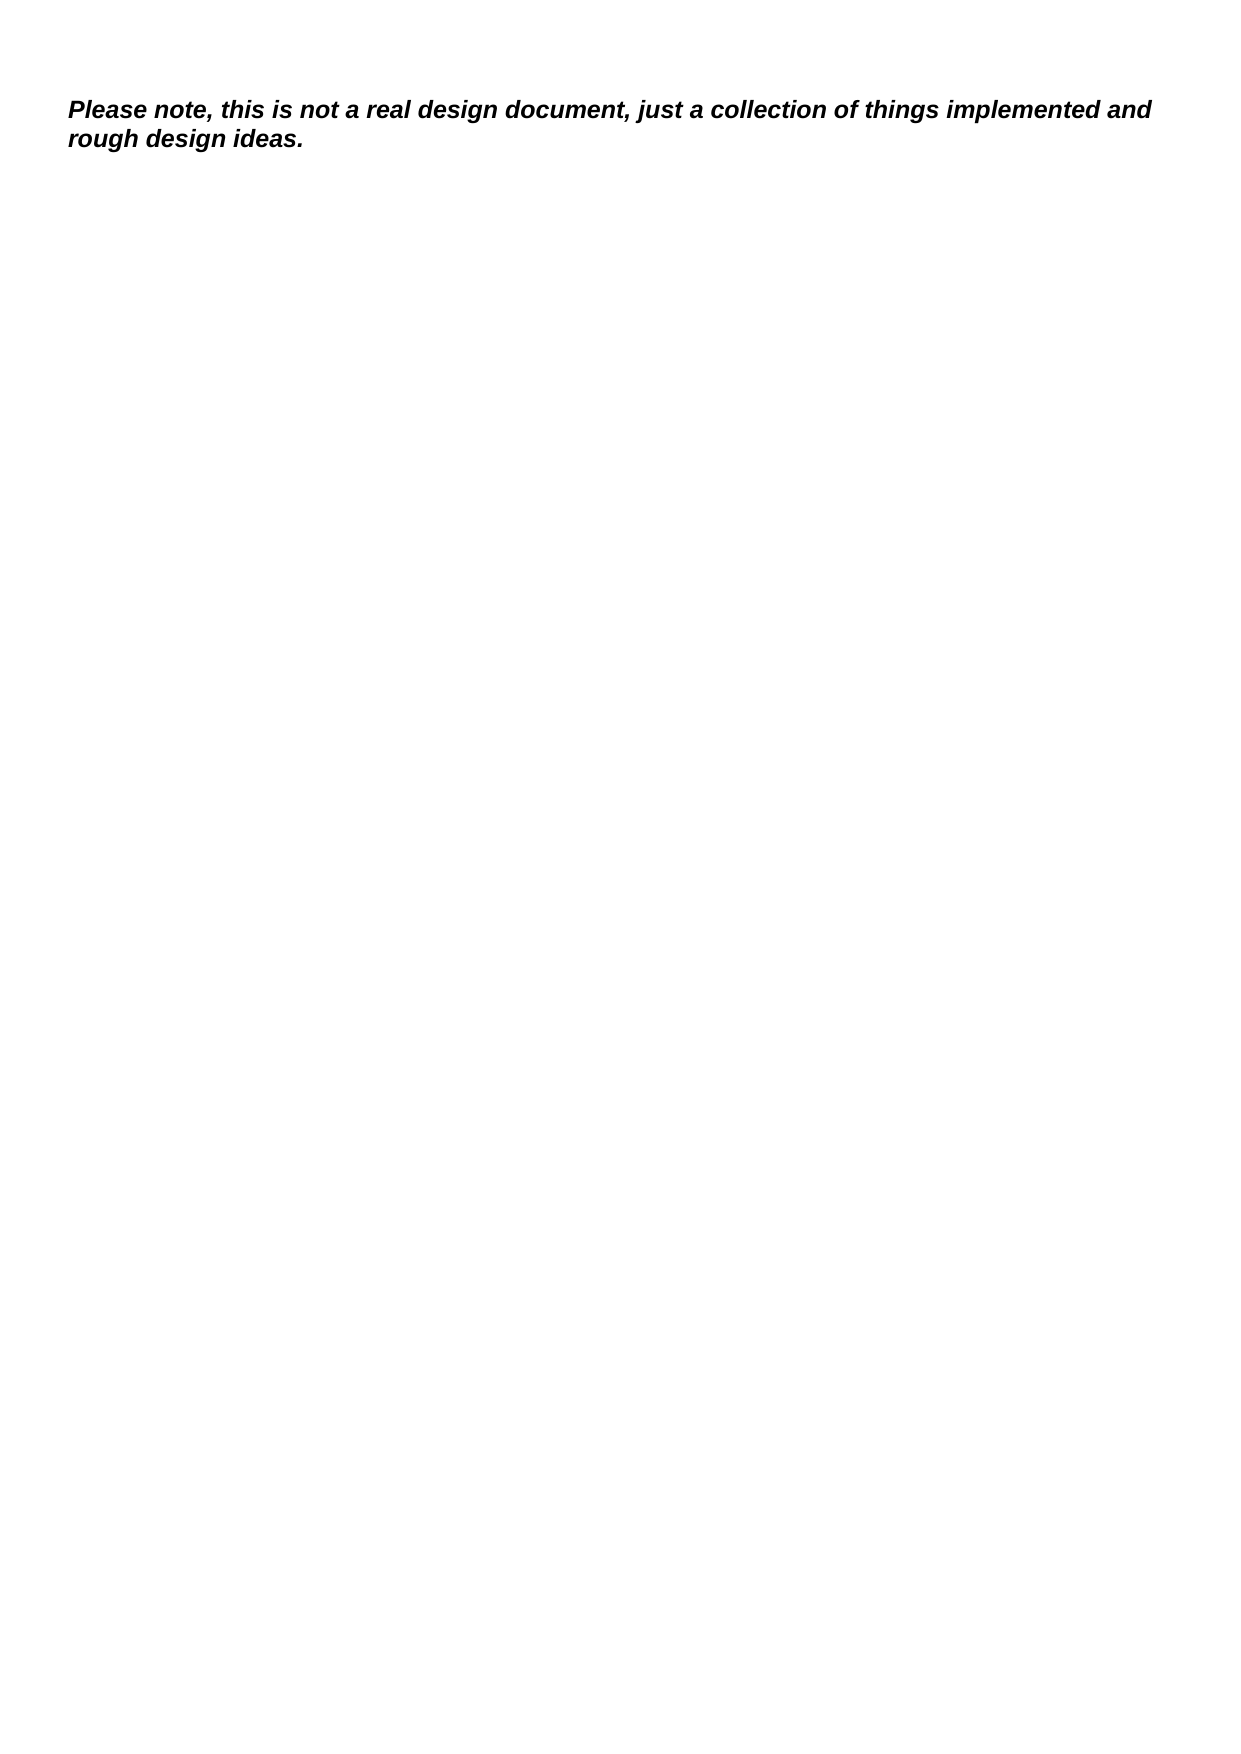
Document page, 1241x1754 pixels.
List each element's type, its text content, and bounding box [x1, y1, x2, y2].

subtitle Please note, this is not a real design document, just a collection of things implemented and rough design ideas. [68, 96, 1161, 153]
